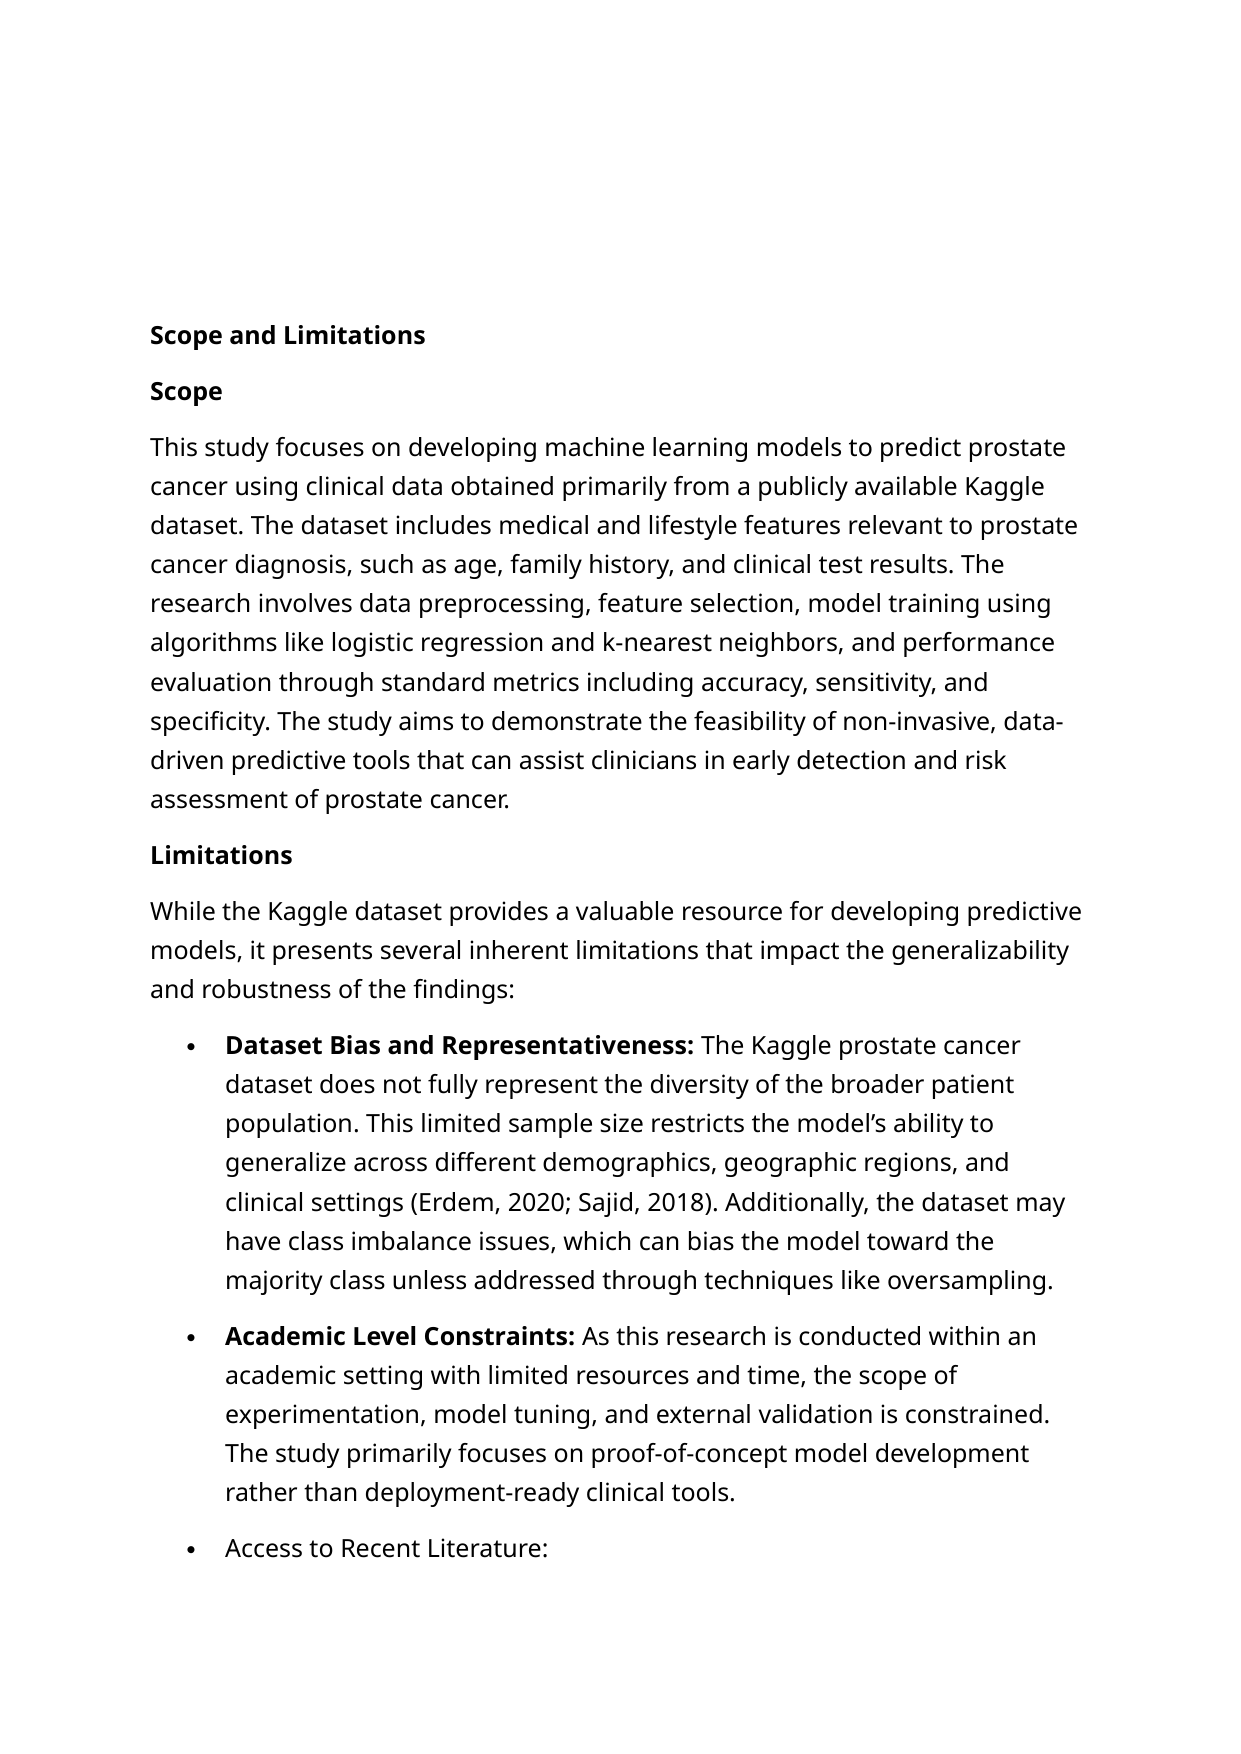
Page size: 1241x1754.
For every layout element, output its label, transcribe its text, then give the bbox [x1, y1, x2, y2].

text Scope and Limitations [150, 317, 1090, 352]
list Academic Level Constraints: As this research is conducted within an academic setting with limited resources and time, the scope of experimentation, model tuning, and external validation is constrained. The study primarily focuses on proof-of-concept model development rather than deployment-ready clinical tools. [187, 1318, 1090, 1509]
text While the Kaggle dataset provides a valuable resource for developing predictive models, it presents several inherent limitations that impact the generalizability and robustness of the findings: [150, 893, 1090, 1006]
list Access to Recent Literature: [187, 1531, 1090, 1565]
text This study focuses on developing machine learning models to predict prostate cancer using clinical data obtained primarily from a publicly available Kaggle dataset. The dataset includes medical and lifestyle features relevant to prostate cancer diagnosis, such as age, family history, and clinical test results. The research involves data preprocessing, feature selection, model training using algorithms like logistic regression and k-nearest neighbors, and performance evaluation through standard metrics including accuracy, sensitivity, and specificity. The study aims to demonstrate the feasibility of non-invasive, data-driven predictive tools that can assist clinicians in early detection and risk assessment of prostate cancer. [150, 429, 1090, 816]
text Scope [150, 373, 1090, 407]
list Dataset Bias and Representativeness: The Kaggle prostate cancer dataset does not fully represent the diversity of the broader patient population. This limited sample size restricts the model’s ability to generalize across different demographics, geographic regions, and clinical settings (Erdem, 2020; Sajid, 2018). Additionally, the dataset may have class imbalance issues, which can bias the model toward the majority class unless addressed through techniques like oversampling. [187, 1027, 1090, 1297]
text Limitations [150, 837, 1090, 872]
